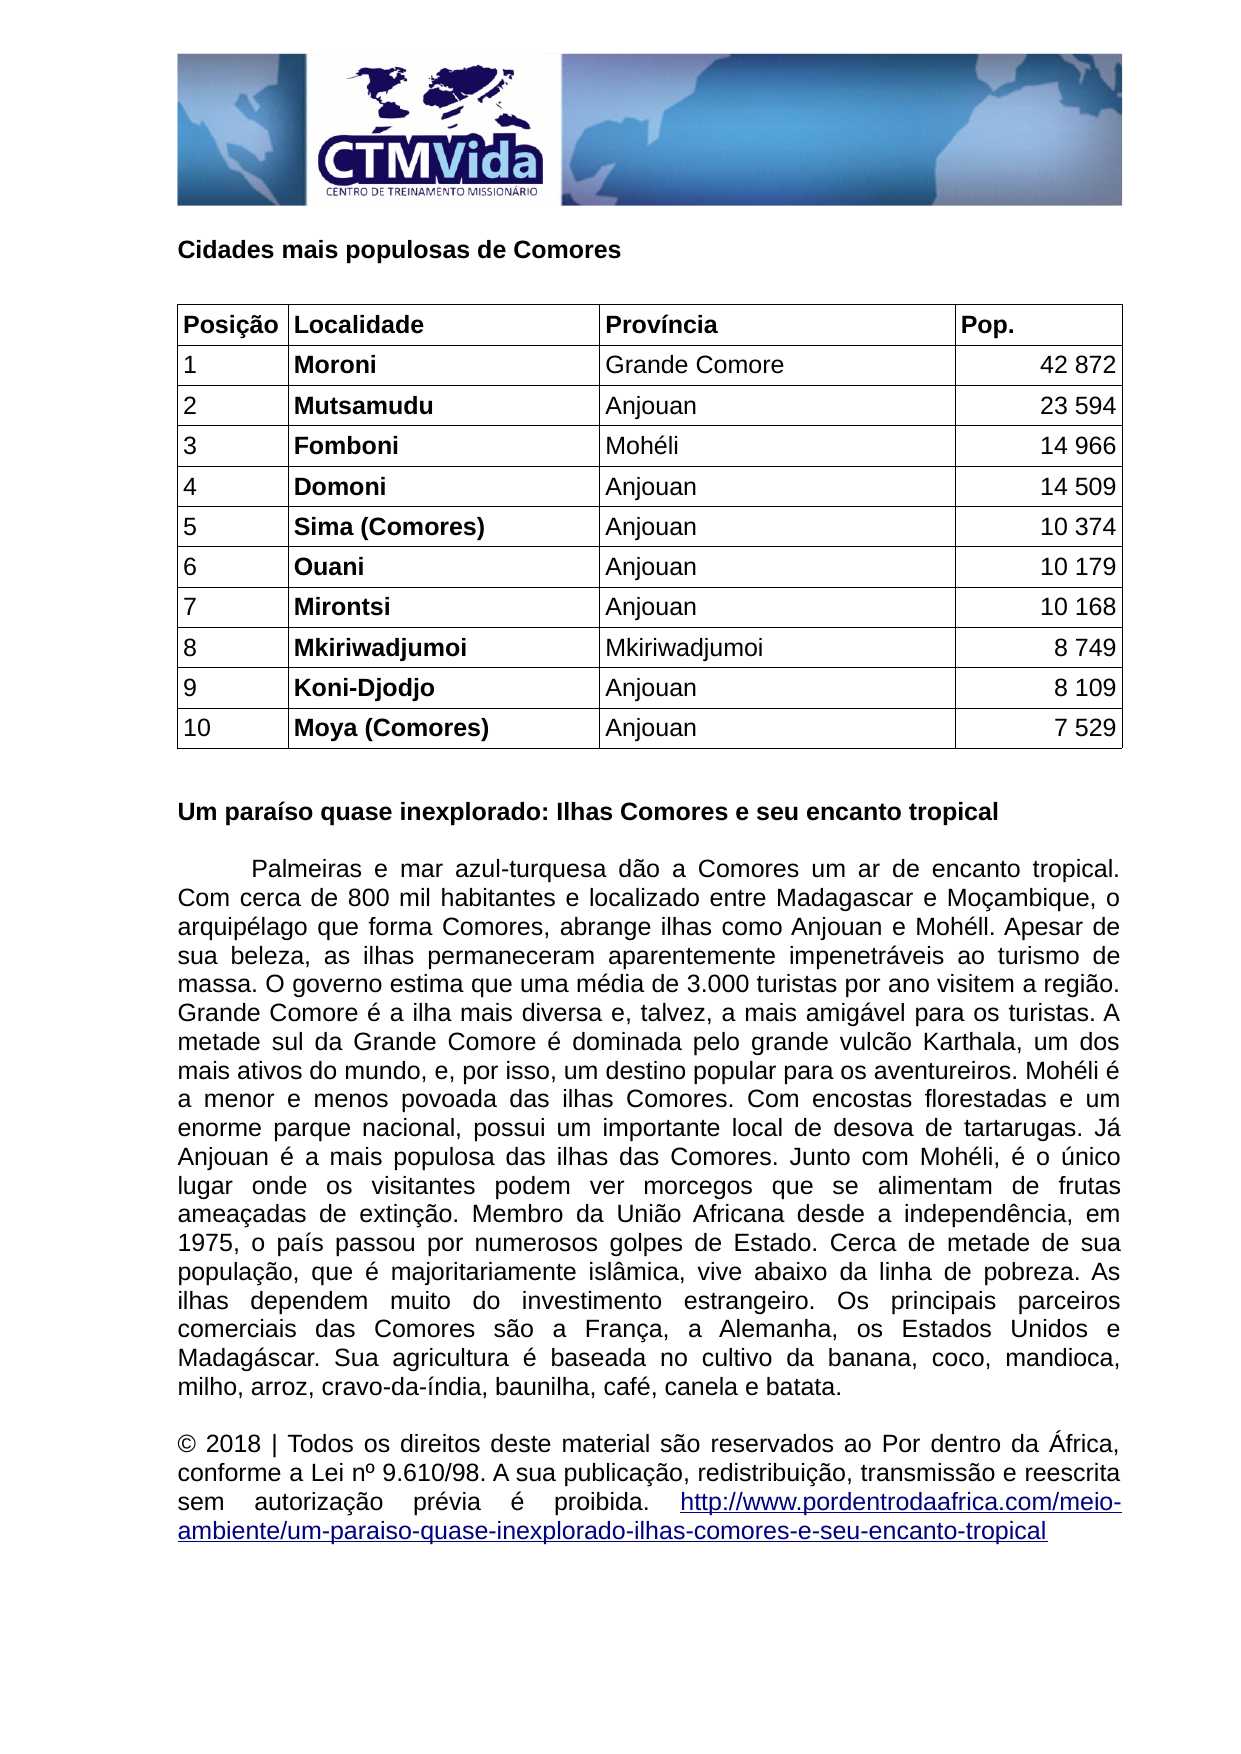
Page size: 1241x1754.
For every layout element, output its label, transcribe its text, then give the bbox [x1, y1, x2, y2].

table_cell 14 509 [956, 467, 1122, 506]
table_cell 3 [178, 426, 288, 466]
table_header Localidade [289, 305, 599, 345]
table_cell Mkiriwadjumoi [600, 628, 955, 667]
table_cell 23 594 [956, 386, 1122, 425]
table_cell Anjouan [600, 547, 955, 587]
table_cell Mohéli [600, 426, 955, 466]
text Um paraíso quase inexplorado: Ilhas Comores e seu encanto tropical [177, 797, 1122, 826]
table_cell 8 749 [956, 628, 1122, 667]
text © 2018 | Todos os direitos deste material são reservados ao Por dentro da África, conforme a Lei nº 9.610/98. A sua publicação, redistribuição, transmissão e reescrita sem autorização prévia é proibida. http://www.pordentrodaafrica.com/meio-ambiente/um-paraiso-quase-inexplorado-ilhas-comores-e-seu-encanto-tropical [177, 1401, 1122, 1544]
table_cell 14 966 [956, 426, 1122, 466]
table_cell Grande Comore [600, 346, 955, 385]
table_cell Mirontsi [289, 588, 599, 627]
table_cell 6 [178, 547, 288, 587]
text Palmeiras e mar azul-turquesa dão a Comores um ar de encanto tropical. Com cerca de 800 mil habitantes e localizado entre Madagascar e Moçambique, o arquipélago que forma Comores, abrange ilhas como Anjouan e Mohéll. Apesar de sua beleza, as ilhas permaneceram aparentemente impenetráveis ao turismo de massa. O governo estima que uma média de 3.000 turistas por ano visitem a região. Grande Comore é a ilha mais diversa e, talvez, a mais amigável para os turistas. A metade sul da Grande Comore é dominada pelo grande vulcão Karthala, um dos mais ativos do mundo, e, por isso, um destino popular para os aventureiros. Mohéli é a menor e menos povoada das ilhas Comores. Com encostas florestadas e um enorme parque nacional, possui um importante local de desova de tartarugas. Já Anjouan é a mais populosa das ilhas das Comores. Junto com Mohéli, é o único lugar onde os visitantes podem ver morcegos que se alimentam de frutas ameaçadas de extinção. Membro da União Africana desde a independência, em 1975, o país passou por numerosos golpes de Estado. Cerca de metade de sua população, que é majoritariamente islâmica, vive abaixo da linha de pobreza. As ilhas dependem muito do investimento estrangeiro. Os principais parceiros comerciais das Comores são a França, a Alemanha, os Estados Unidos e Madagáscar. Sua agricultura é baseada no cultivo da banana, coco, mandioca, milho, arroz, cravo-da-índia, baunilha, café, canela e batata. [177, 854, 1122, 1401]
table_cell 1 [178, 346, 288, 385]
picture [177, 53, 1123, 206]
table_cell Anjouan [600, 507, 955, 546]
table_cell Ouani [289, 547, 599, 587]
table_header Pop. [956, 305, 1122, 345]
text Cidades mais populosas de Comores [177, 235, 1122, 264]
table_cell 2 [178, 386, 288, 425]
table_cell 42 872 [956, 346, 1122, 385]
table_cell Moya (Comores) [289, 709, 599, 748]
table_cell 9 [178, 668, 288, 707]
table_cell Moroni [289, 346, 599, 385]
table_cell 10 179 [956, 547, 1122, 587]
table_cell 10 [178, 709, 288, 748]
table_cell 4 [178, 467, 288, 506]
table_cell Anjouan [600, 467, 955, 506]
table_cell Koni-Djodjo [289, 668, 599, 707]
table_cell Fomboni [289, 426, 599, 466]
table_cell 7 [178, 588, 288, 627]
table_cell 10 374 [956, 507, 1122, 546]
table_cell Anjouan [600, 588, 955, 627]
table_header Província [600, 305, 955, 345]
table_cell Mkiriwadjumoi [289, 628, 599, 667]
table_cell Anjouan [600, 668, 955, 707]
table_cell 5 [178, 507, 288, 546]
table_cell 8 [178, 628, 288, 667]
table_cell 8 109 [956, 668, 1122, 707]
table_cell Anjouan [600, 386, 955, 425]
table_cell Sima (Comores) [289, 507, 599, 546]
table_cell Mutsamudu [289, 386, 599, 425]
table_cell 10 168 [956, 588, 1122, 627]
table_cell 7 529 [956, 709, 1122, 748]
table_header Posição [178, 305, 288, 345]
table_cell Domoni [289, 467, 599, 506]
table_cell Anjouan [600, 709, 955, 748]
